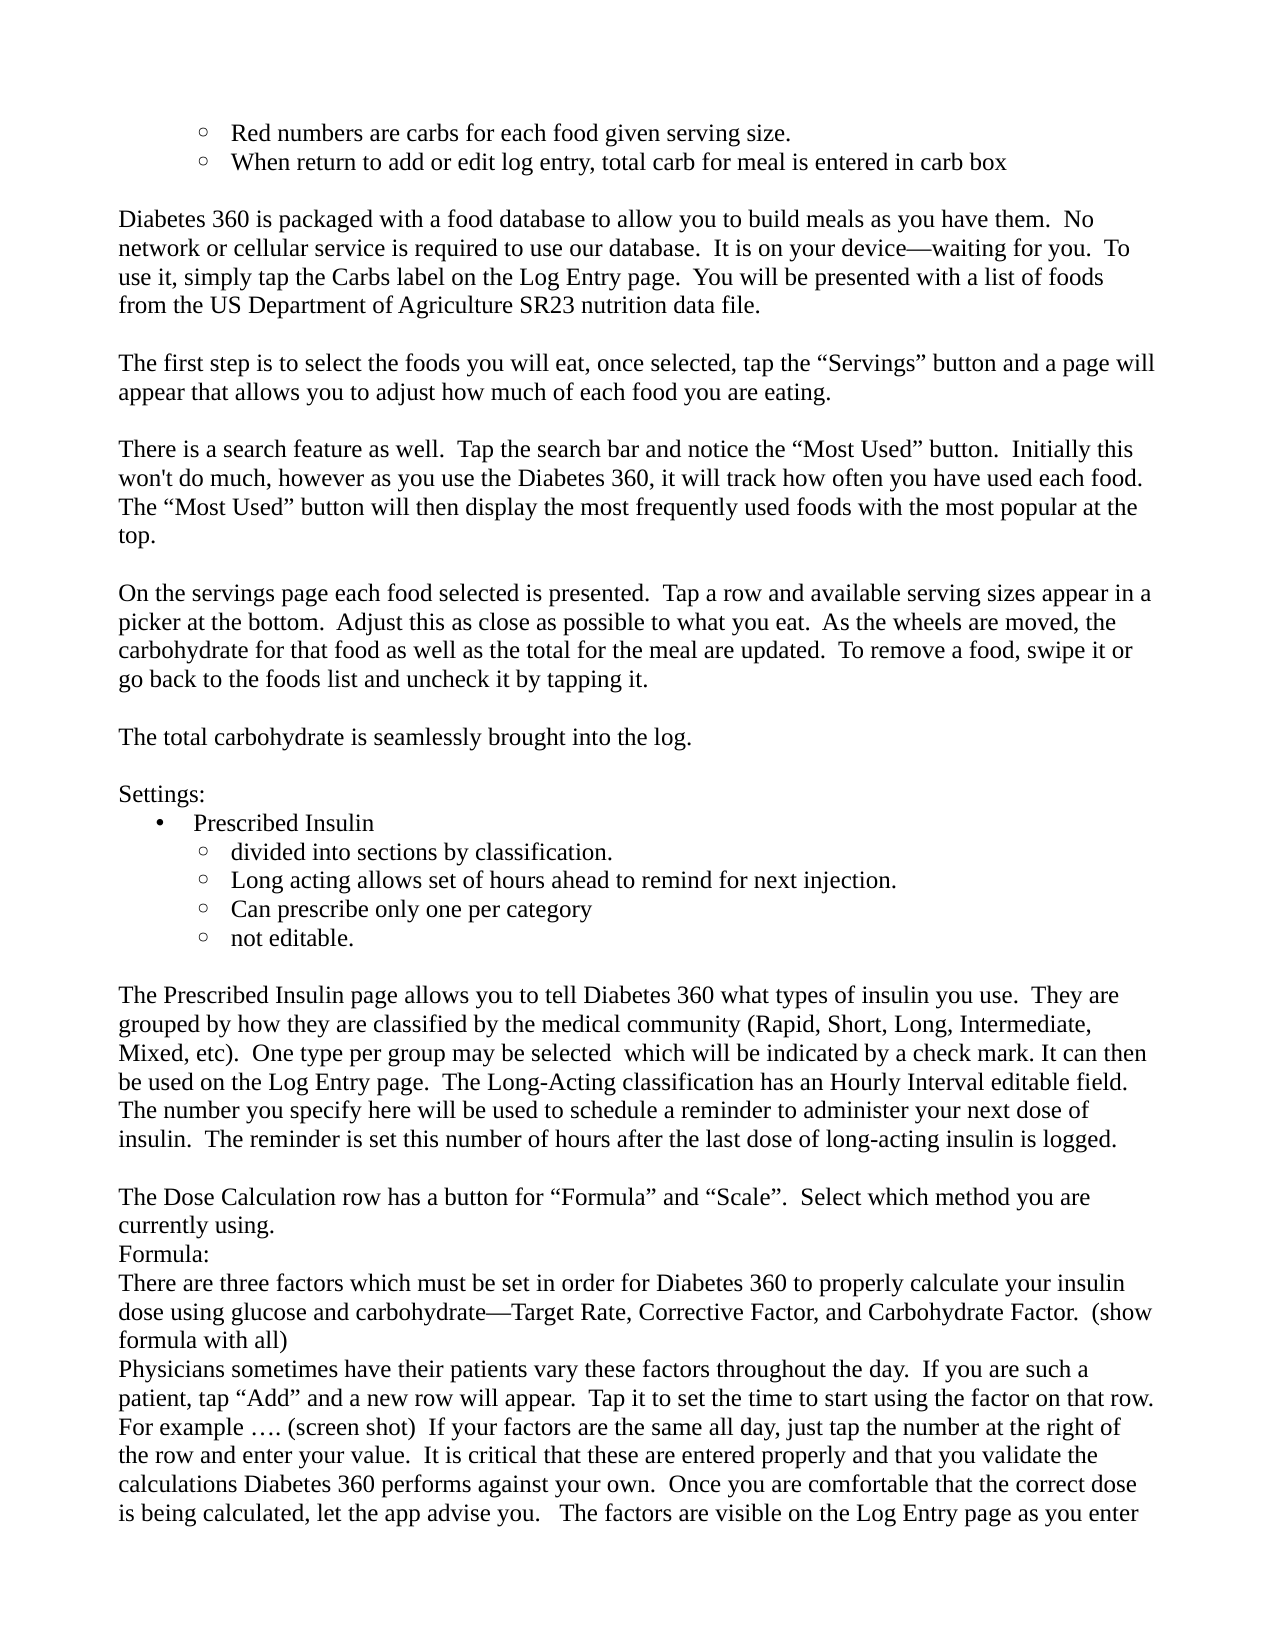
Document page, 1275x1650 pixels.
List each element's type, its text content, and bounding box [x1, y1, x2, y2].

text The Prescribed Insulin page allows you to tell Diabetes 360 what types of insulin you use. They are grouped by how they are classified by the medical community (Rapid, Short, Long, Intermediate, Mixed, etc). One type per group may be selected which will be indicated by a check mark. It can then be used on the Log Entry page. The Long-Acting classification has an Hourly Interval editable field. The number you specify here will be used to schedule a reminder to administer your next dose of insulin. The reminder is set this number of hours after the last dose of long-acting insulin is logged. [118, 981, 1157, 1153]
text The first step is to select the foods you will eat, once selected, tap the “Servings” button and a page will appear that allows you to adjust how much of each food you are eating. [118, 348, 1157, 406]
list divided into sections by classification. [193, 837, 1157, 866]
text Diabetes 360 is packaged with a food database to allow you to build meals as you have them. No network or cellular service is required to use our database. It is on your device—waiting for you. To use it, simply tap the Carbs label on the Log Entry page. You will be presented with a list of foods from the US Department of Agriculture SR23 nutrition data file. [118, 204, 1157, 319]
list Red numbers are carbs for each food given serving size. [193, 118, 1157, 147]
list Can prescribe only one per category [193, 894, 1157, 923]
text Physicians sometimes have their patients vary these factors throughout the day. If you are such a patient, tap “Add” and a new row will appear. Tap it to set the time to start using the factor on that row. For example …. (screen shot) If your factors are the same all day, just tap the number at the right of the row and enter your value. It is critical that these are entered properly and that you validate the calculations Diabetes 360 performs against your own. Once you are comfortable that the correct dose is being calculated, let the app advise you. The factors are visible on the Log Entry page as you enter [118, 1354, 1157, 1527]
list Long acting allows set of hours ahead to remind for next injection. [193, 866, 1157, 894]
list When return to add or edit log entry, total carb for meal is entered in carb box [193, 147, 1157, 176]
text Settings: [118, 779, 1157, 808]
text Formula: [118, 1239, 1157, 1268]
text There is a search feature as well. Tap the search bar and notice the “Most Used” button. Initially this won't do much, however as you use the Diabetes 360, it will track how often you have used each food. The “Most Used” button will then display the most frequently used foods with the most popular at the top. [118, 434, 1157, 549]
text On the servings page each food selected is presented. Tap a row and available serving sizes appear in a picker at the bottom. Adjust this as close as possible to what you eat. As the wheels are moved, the carbohydrate for that food as well as the total for the meal are updated. To remove a food, swipe it or go back to the foods list and uncheck it by tapping it. [118, 578, 1157, 693]
list Prescribed Insulin [156, 808, 1157, 837]
text The total carbohydrate is seamlessly brought into the log. [118, 722, 1157, 751]
list not editable. [193, 923, 1157, 952]
text The Dose Calculation row has a button for “Formula” and “Scale”. Select which method you are currently using. [118, 1182, 1157, 1239]
text There are three factors which must be set in order for Diabetes 360 to properly calculate your insulin dose using glucose and carbohydrate—Target Rate, Corrective Factor, and Carbohydrate Factor. (show formula with all) [118, 1268, 1157, 1354]
